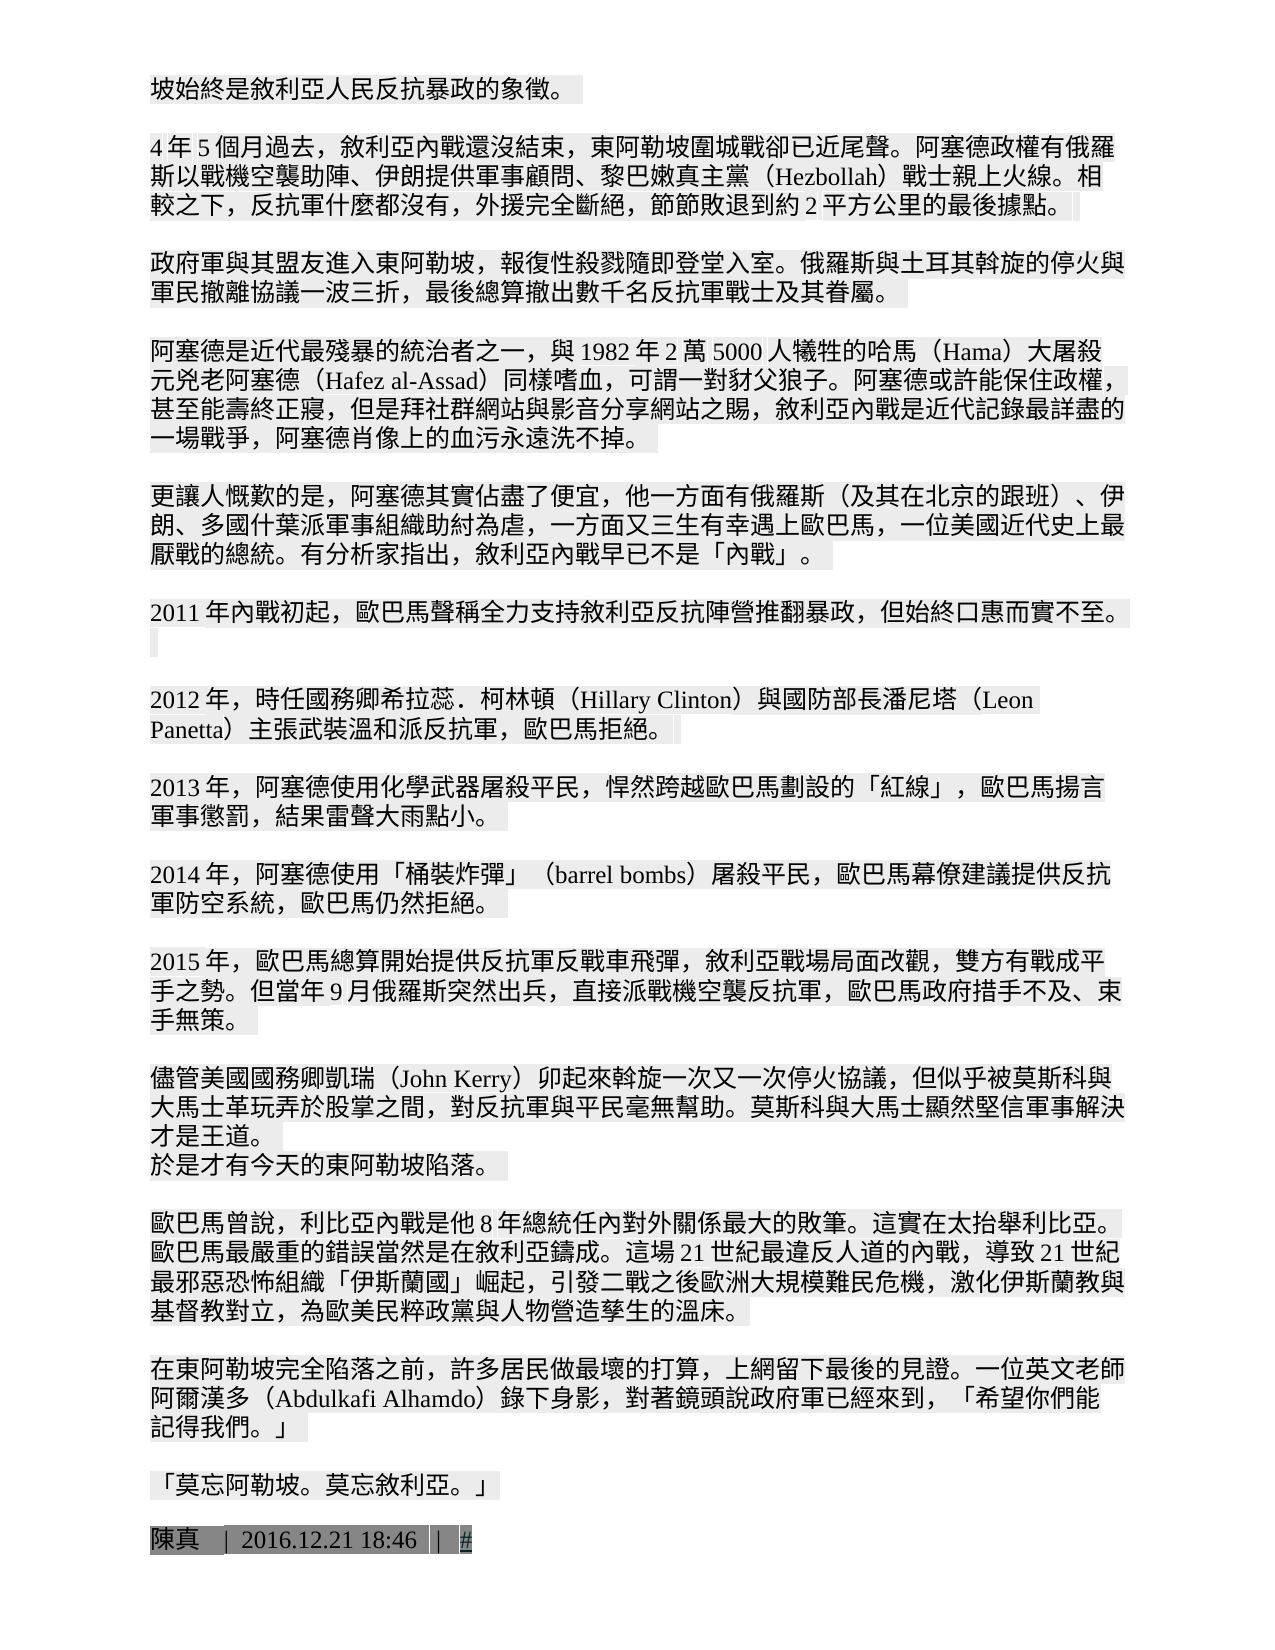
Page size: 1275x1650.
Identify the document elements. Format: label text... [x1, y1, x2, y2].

text 陳真 | 2016.12.21 18:46 | # [150, 1525, 1125, 1555]
text 一個人，之所以能佔據某種職位，往往不是因為他具有該職位所需要的優秀能力，而是因為他效忠於主流體制與思維，為其服務。這樣一種效忠，連當事人也難以察覺；一般都會覺得自己之所以佔據某種職位是因為自己很努力，能力很棒，但事實絕非如此。 島內媒體來講，爛到爆的就不說了，比方說所謂 "自由時" 報那種骯髒無恥的東西根本稱不上媒體，那東西純純粹粹就是以造謠撒謊抹黑挑撥族群仇恨以謀取私利為任務的黨報。除了這類無恥的骯髒東西之外，風傳媒在島內來講(注意：我是說在島內來講)，相對而言算是比較不爛的。但若以客觀標準而言，即便你把一個媒體應有的起碼水平標準放得很低很低，它還是不及格。不信你去看看這媒體在美國總統選舉期間的言論，肯定能同意我所說的。就算是希拉蕊的競選文宣部，恐怕都不敢寫得那麼離譜，怎麼會有一家媒體如此歇斯底里為特定候選人助選到如此瘋狂的地步。 任何媒體當然都可以有立場，但不管什麼樣的立場，總該對於事實有一點點最起碼的理解能力，而不是永遠只會寫一些好像過去小學生寫作文那樣，講來講去就是拯救水深火熱的大陸同胞。我常感納悶，一個媒體，理解問題與事實的基本水平能力這麼差，那是因為記者們智商都有問題嗎？還是他們其實存心就是要瞎掰，存心就是要散播那些用以愚化社會大眾的低能謊言？比方說底下這篇評論報導。 作者閻紀宇是風傳媒的一位算是主管或主筆吧，但你看他寫出這樣一些傻話，對於國際問題的理解竟然如此幼稚而可笑。敘利亞內戰的慘狀，居然是因為歐巴馬是美國史上最厭戰的總統？因為美國沒有及時救援，所以釀成人間慘劇及全球災禍？就算是一個高中生，理解問題的品質也不該這麼差吧，而他竟然是所謂 "國際問題的專家"。我沒法理解的是：這是因為他根本不用功，存心混日子，所以亂寫一通？還是他存心就是要胡扯？ 所謂記者們，是不是都不用讀書，不用長期對某些問題做點研究？反正有權力寫就大可亂寫一通？ 所謂記者們，是不是都不用擔心自己所寫之荒腔走板會遭到讀者們的輕視？他們是不是把讀者都一概當成白癡，因此隨便亂寫都能照樣餵養白癡讀者們？ 所謂記者們，難道都不怕舉頭三尺有神明？難道都不覺得有愧於死者？難道都沒有半點良知與責任感？難道都不用戰戰兢兢地好好用功，為自己所寫的文字負起一點點最基本的道德責任？還是他們認為當記者就只是混日子，餬口飯吃，隨便亂寫一通也沒關係？ 陳真 2016. 12. 22. p.s.: 本留言以信件寄給作者閻紀宇本人。 ================== https://goo.gl/uNNXzM 閻紀宇專欄：「莫忘阿勒坡！莫忘敘利亞！」不只是槍手的吶喊 風傳媒 2016年12月21日 「莫忘阿勒坡！莫忘敘利亞！」砰砰幾聲槍響過後，4個人當場倒下，其中1人送命。但慘案並不是發生在阿勒坡，甚至不是在敘利亞，而是在土耳其首都安卡拉（Ankara）；槍手是一名憤怒的土耳其警察，死者是一位資深的俄羅斯大使。然而我們還是要聽槍手在行兇時刻的吶喊，還是要問：阿勒坡發生了什麼事？敘利亞發生了什麼事？ 2011年之後，整個敘利亞的命運開始轉變。當時「阿拉伯之春」（Arab Spring）風潮湧進敘利亞，幾個城市出現和平示威，要求政府推動改革、展開民主化進程、邁向真正的代議政治。3月18日，阿塞德（Bashar al-Assad）總統下令安全部隊對達拉（Daraa）的示威群眾開火，敘利亞一步一縱陷入內戰的深淵。 2011年8月，原本相對平靜的阿勒坡也出現示威，反阿塞德與挺阿塞德兩邊勢力較勁，衝突日益激烈。2012年7月，溫和派反抗軍佔領人口比較稠密但也比較貧窮的東阿勒坡。從此，政府軍開始狂轟爛炸，反抗軍咬牙苦撐，平民死亡枕藉，城區化為廢墟，但東阿勒坡始終是敘利亞人民反抗暴政的象徵。 4年5個月過去，敘利亞內戰還沒結束，東阿勒坡圍城戰卻已近尾聲。阿塞德政權有俄羅斯以戰機空襲助陣、伊朗提供軍事顧問、黎巴嫩真主黨（Hezbollah）戰士親上火線。相較之下，反抗軍什麼都沒有，外援完全斷絕，節節敗退到約2平方公里的最後據點。 政府軍與其盟友進入東阿勒坡，報復性殺戮隨即登堂入室。俄羅斯與土耳其斡旋的停火與軍民撤離協議一波三折，最後總算撤出數千名反抗軍戰士及其眷屬。 阿塞德是近代最殘暴的統治者之一，與1982年2萬5000人犧牲的哈馬（Hama）大屠殺元兇老阿塞德（Hafez al-Assad）同樣嗜血，可謂一對豺父狼子。阿塞德或許能保住政權，甚至能壽終正寢，但是拜社群網站與影音分享網站之賜，敘利亞內戰是近代記錄最詳盡的一場戰爭，阿塞德肖像上的血污永遠洗不掉。 更讓人慨歎的是，阿塞德其實佔盡了便宜，他一方面有俄羅斯（及其在北京的跟班）、伊朗、多國什葉派軍事組織助紂為虐，一方面又三生有幸遇上歐巴馬，一位美國近代史上最厭戰的總統。有分析家指出，敘利亞內戰早已不是「內戰」。 2011年內戰初起，歐巴馬聲稱全力支持敘利亞反抗陣營推翻暴政，但始終口惠而實不至。 2012年，時任國務卿希拉蕊．柯林頓（Hillary Clinton）與國防部長潘尼塔（Leon Panetta）主張武裝溫和派反抗軍，歐巴馬拒絕。 2013年，阿塞德使用化學武器屠殺平民，悍然跨越歐巴馬劃設的「紅線」，歐巴馬揚言軍事懲罰，結果雷聲大雨點小。 2014年，阿塞德使用「桶裝炸彈」（barrel bombs）屠殺平民，歐巴馬幕僚建議提供反抗軍防空系統，歐巴馬仍然拒絕。 2015年，歐巴馬總算開始提供反抗軍反戰車飛彈，敘利亞戰場局面改觀，雙方有戰成平手之勢。但當年9月俄羅斯突然出兵，直接派戰機空襲反抗軍，歐巴馬政府措手不及、束手無策。 儘管美國國務卿凱瑞（John Kerry）卯起來斡旋一次又一次停火協議，但似乎被莫斯科與大馬士革玩弄於股掌之間，對反抗軍與平民毫無幫助。莫斯科與大馬士顯然堅信軍事解決才是王道。 於是才有今天的東阿勒坡陷落。 歐巴馬曾說，利比亞內戰是他8年總統任內對外關係最大的敗筆。這實在太抬舉利比亞。歐巴馬最嚴重的錯誤當然是在敘利亞鑄成。這場21世紀最違反人道的內戰，導致21世紀最邪惡恐怖組織「伊斯蘭國」崛起，引發二戰之後歐洲大規模難民危機，激化伊斯蘭教與基督教對立，為歐美民粹政黨與人物營造孳生的溫床。 在東阿勒坡完全陷落之前，許多居民做最壞的打算，上網留下最後的見證。一位英文老師阿爾漢多（Abdulkafi Alhamdo）錄下身影，對著鏡頭說政府軍已經來到，「希望你們能記得我們。」 「莫忘阿勒坡。莫忘敘利亞。」 [150, 75, 1125, 1500]
